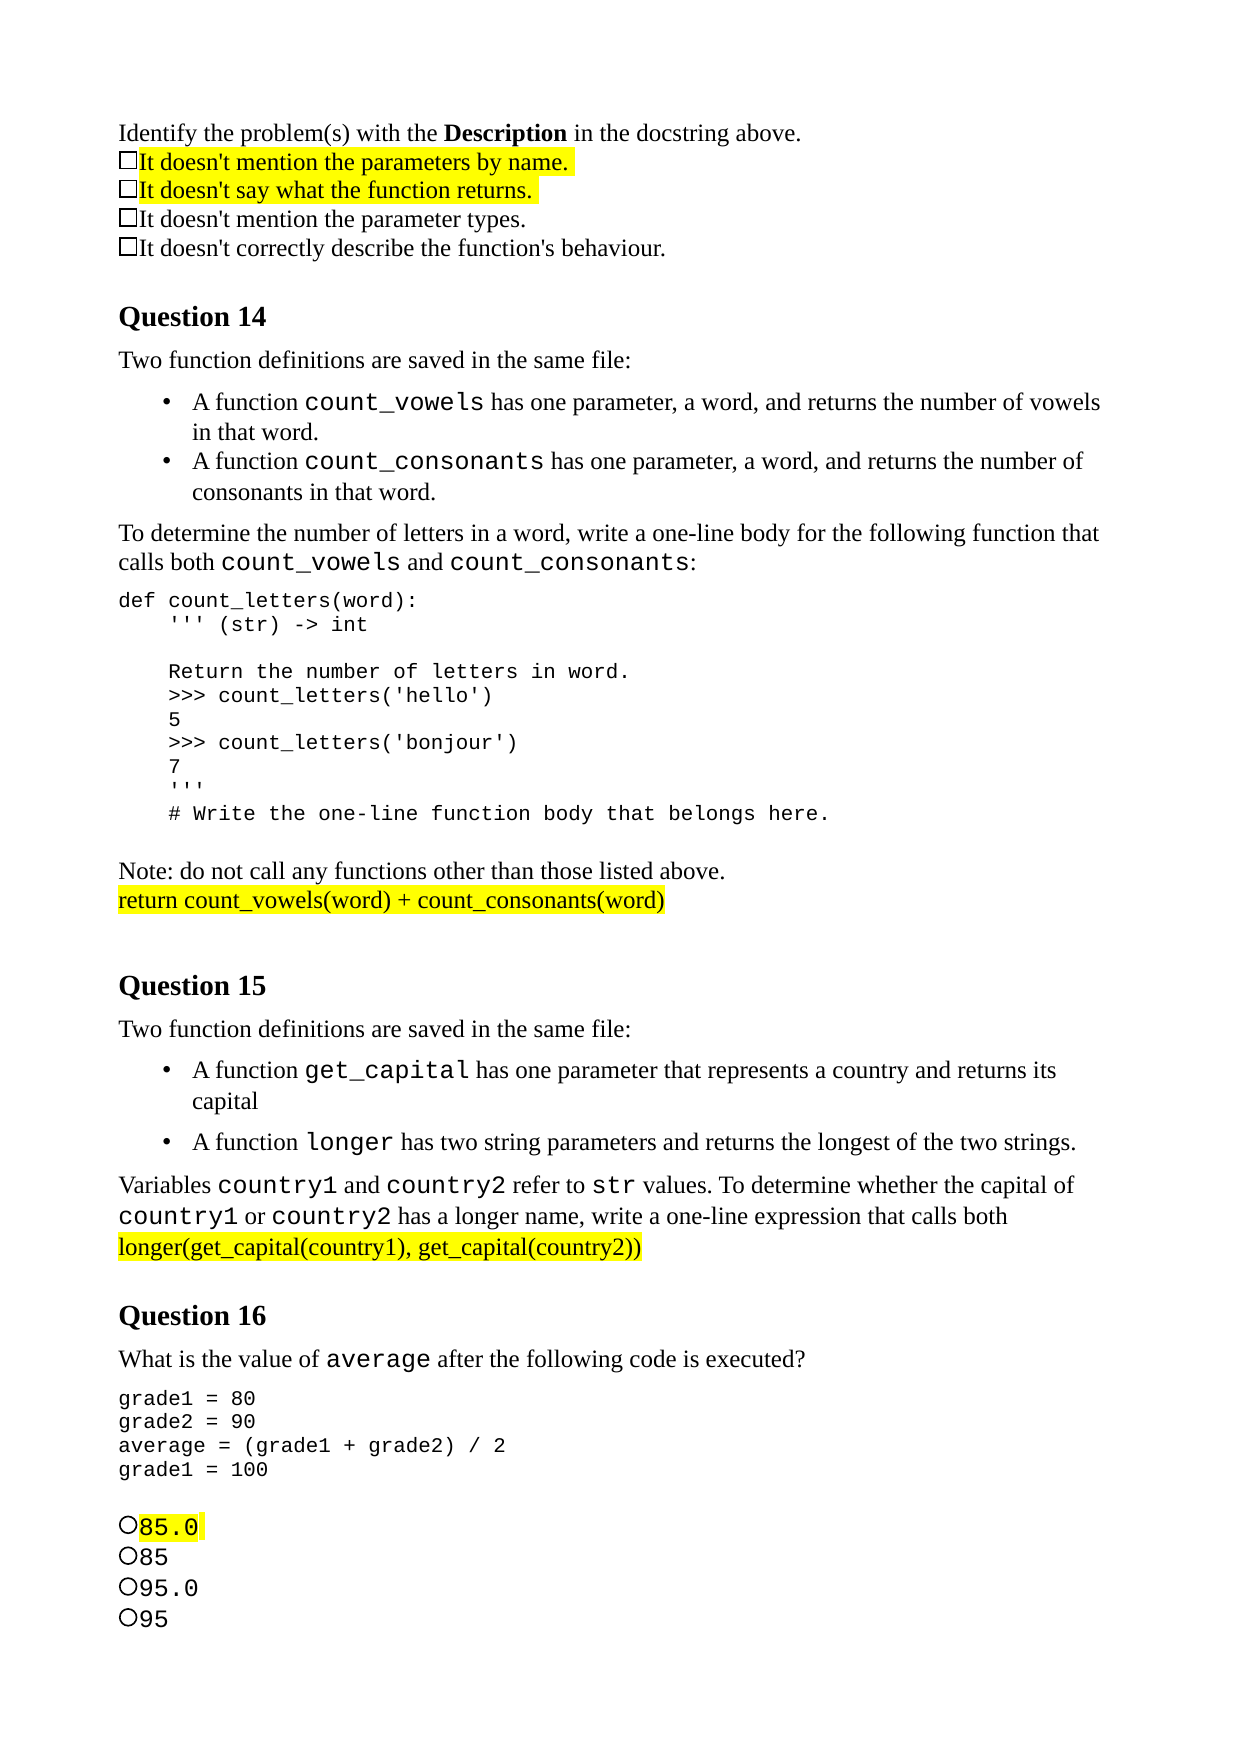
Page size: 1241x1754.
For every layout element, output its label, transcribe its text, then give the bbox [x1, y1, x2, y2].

text return count_vowels(word) + count_consonants(word) [118, 885, 1122, 914]
list A function longer has two string parameters and returns the longest of the two strings. [162, 1127, 1122, 1158]
text >>> count_letters('hello') [118, 685, 1122, 709]
text It doesn't correctly describe the function's behaviour. [118, 233, 1122, 262]
text 5 [118, 709, 1122, 732]
subtitle Question 14 [118, 299, 1122, 333]
text Two function definitions are saved in the same file: [118, 1014, 1122, 1042]
text It doesn't say what the function returns. [118, 176, 1122, 204]
text ''' [118, 779, 1122, 803]
text grade1 = 80 [118, 1388, 1122, 1411]
text 95.0 [118, 1573, 1122, 1604]
text Two function definitions are saved in the same file: [118, 345, 1122, 374]
text average = (grade1 + grade2) / 2 [118, 1435, 1122, 1458]
text What is the value of average after the following code is executed? [118, 1344, 1122, 1375]
text ''' (str) -> int [118, 614, 1122, 638]
list A function count_consonants has one parameter, a word, and returns the number of consonants in that word. [162, 446, 1122, 506]
text 95 [118, 1604, 1122, 1635]
text Variables country1 and country2 refer to str values. To determine whether the capital of country1 or country2 has a longer name, write a one-line expression that calls both longer(get_capital(country1), get_capital(country2)) [118, 1170, 1122, 1261]
subtitle Question 16 [118, 1298, 1122, 1332]
text 7 [118, 756, 1122, 779]
text grade1 = 100 [118, 1458, 1122, 1482]
list A function get_capital has one parameter that represents a country and returns its capital [162, 1055, 1122, 1114]
list A function count_vowels has one parameter, a word, and returns the number of vowels in that word. [162, 387, 1122, 446]
subtitle Question 15 [118, 968, 1122, 1001]
text Identify the problem(s) with the Description in the docstring above. [118, 118, 1122, 147]
text grade2 = 90 [118, 1411, 1122, 1435]
text def count_letters(word): [118, 590, 1122, 614]
text It doesn't mention the parameters by name. [118, 147, 1122, 176]
text # Write the one-line function body that belongs here. [118, 803, 1122, 827]
text 85 [118, 1542, 1122, 1573]
text Note: do not call any functions other than those listed above. [118, 856, 1122, 885]
text >>> count_letters('bonjour') [118, 732, 1122, 756]
text Return the number of letters in word. [118, 661, 1122, 685]
text It doesn't mention the parameter types. [118, 204, 1122, 233]
text 85.0 [118, 1512, 1122, 1542]
text To determine the number of letters in a word, write a one-line body for the following function that calls both count_vowels and count_consonants: [118, 518, 1122, 578]
